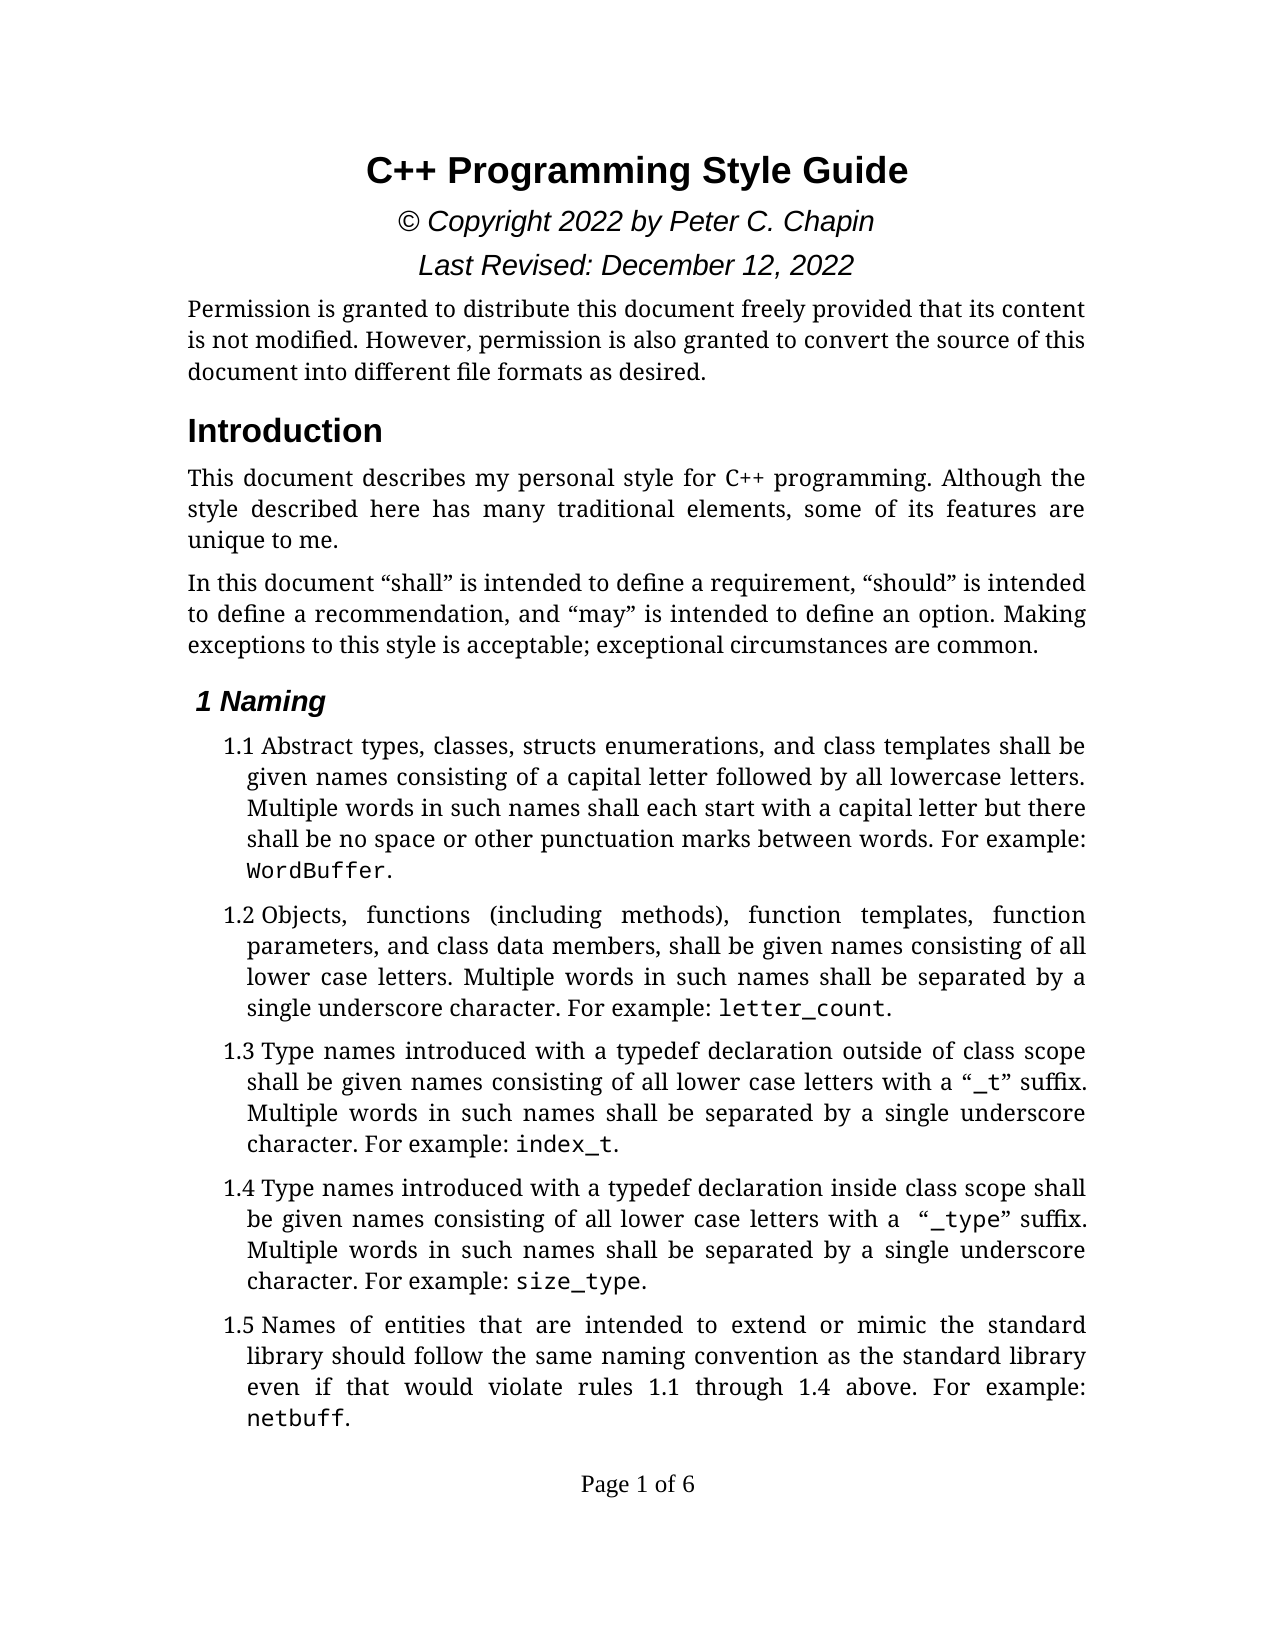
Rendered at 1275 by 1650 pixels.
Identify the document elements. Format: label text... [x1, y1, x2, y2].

list Type names introduced with a typedef declaration inside class scope shall be given names consisting of all lower case letters with a “_type” suffix. Multiple words in such names shall be separated by a single underscore character. For example: size_type. [217, 1172, 1087, 1296]
text In this document “shall” is intended to define a requirement, “should” is intended to define a recommendation, and “may” is intended to define an option. Making exceptions to this style is acceptable; exceptional circumstances are common. [187, 567, 1087, 660]
text Permission is granted to distribute this document freely provided that its content is not modified. However, permission is also granted to convert the source of this document into different file formats as desired. [187, 293, 1087, 387]
subtitle Naming [187, 685, 1087, 718]
subtitle Last Revised: December 12, 2022 [187, 249, 1087, 281]
list Type names introduced with a typedef declaration outside of class scope shall be given names consisting of all lower case letters with a “_t” suffix. Multiple words in such names shall be separated by a single underscore character. For example: index_t. [217, 1035, 1087, 1159]
subtitle Introduction [187, 412, 1087, 449]
list Names of entities that are intended to extend or mimic the standard library should follow the same naming convention as the standard library even if that would violate rules 1.1 through 1.4 above. For example: netbuff. [217, 1308, 1087, 1433]
list Objects, functions (including methods), function templates, function parameters, and class data members, shall be given names consisting of all lower case letters. Multiple words in such names shall be separated by a single underscore character. For example: letter_count. [217, 898, 1087, 1023]
title C++ Programming Style Guide [187, 150, 1087, 192]
list Abstract types, classes, structs enumerations, and class templates shall be given names consisting of a capital letter followed by all lowercase letters. Multiple words in such names shall each start with a capital letter but there shall be no space or other punctuation marks between words. For example: WordBuffer. [217, 730, 1087, 886]
text This document describes my personal style for C++ programming. Although the style described here has many traditional elements, some of its features are unique to me. [187, 462, 1087, 555]
subtitle © Copyright 2022 by Peter C. Chapin [187, 204, 1087, 237]
